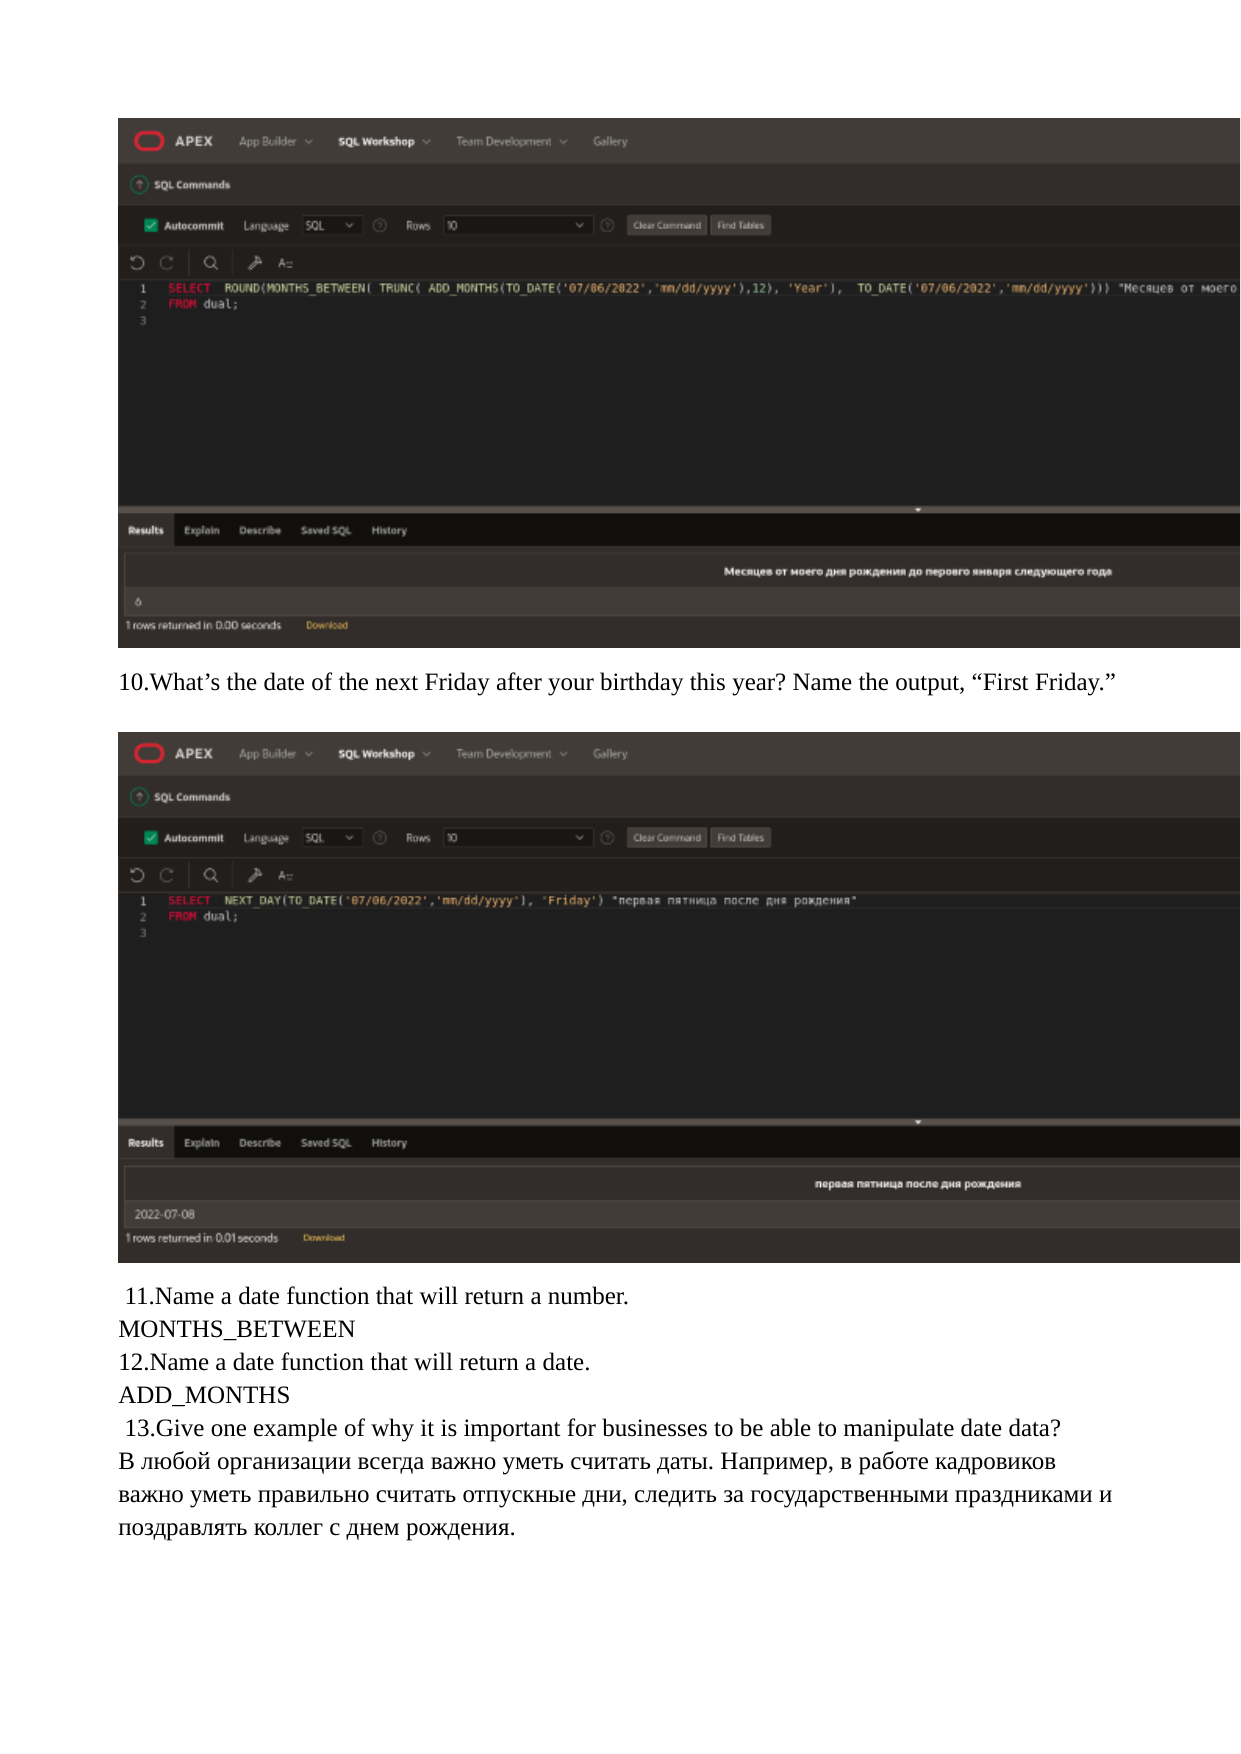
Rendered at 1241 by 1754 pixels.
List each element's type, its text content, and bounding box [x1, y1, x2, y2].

text В любой организации всегда важно уметь считать даты. Например, в работе кадровиков важно уметь правильно считать отпускные дни, следить за государственными праздниками и поздравлять коллег с днем рождения. [118, 1446, 1122, 1541]
text 11.Name a date function that will return a number. [118, 1281, 1122, 1310]
text 10.What’s the date of the next Friday after your birthday this year? Name the output, “First Friday.” [118, 667, 1122, 695]
text MONTHS_BETWEEN [118, 1314, 1122, 1343]
text 13.Give one example of why it is important for businesses to be able to manipulate date data? [118, 1413, 1122, 1442]
picture [118, 118, 1241, 648]
text ADD_MONTHS [118, 1380, 1122, 1409]
text 12.Name a date function that will return a date. [118, 1347, 1122, 1376]
picture [118, 732, 1241, 1263]
